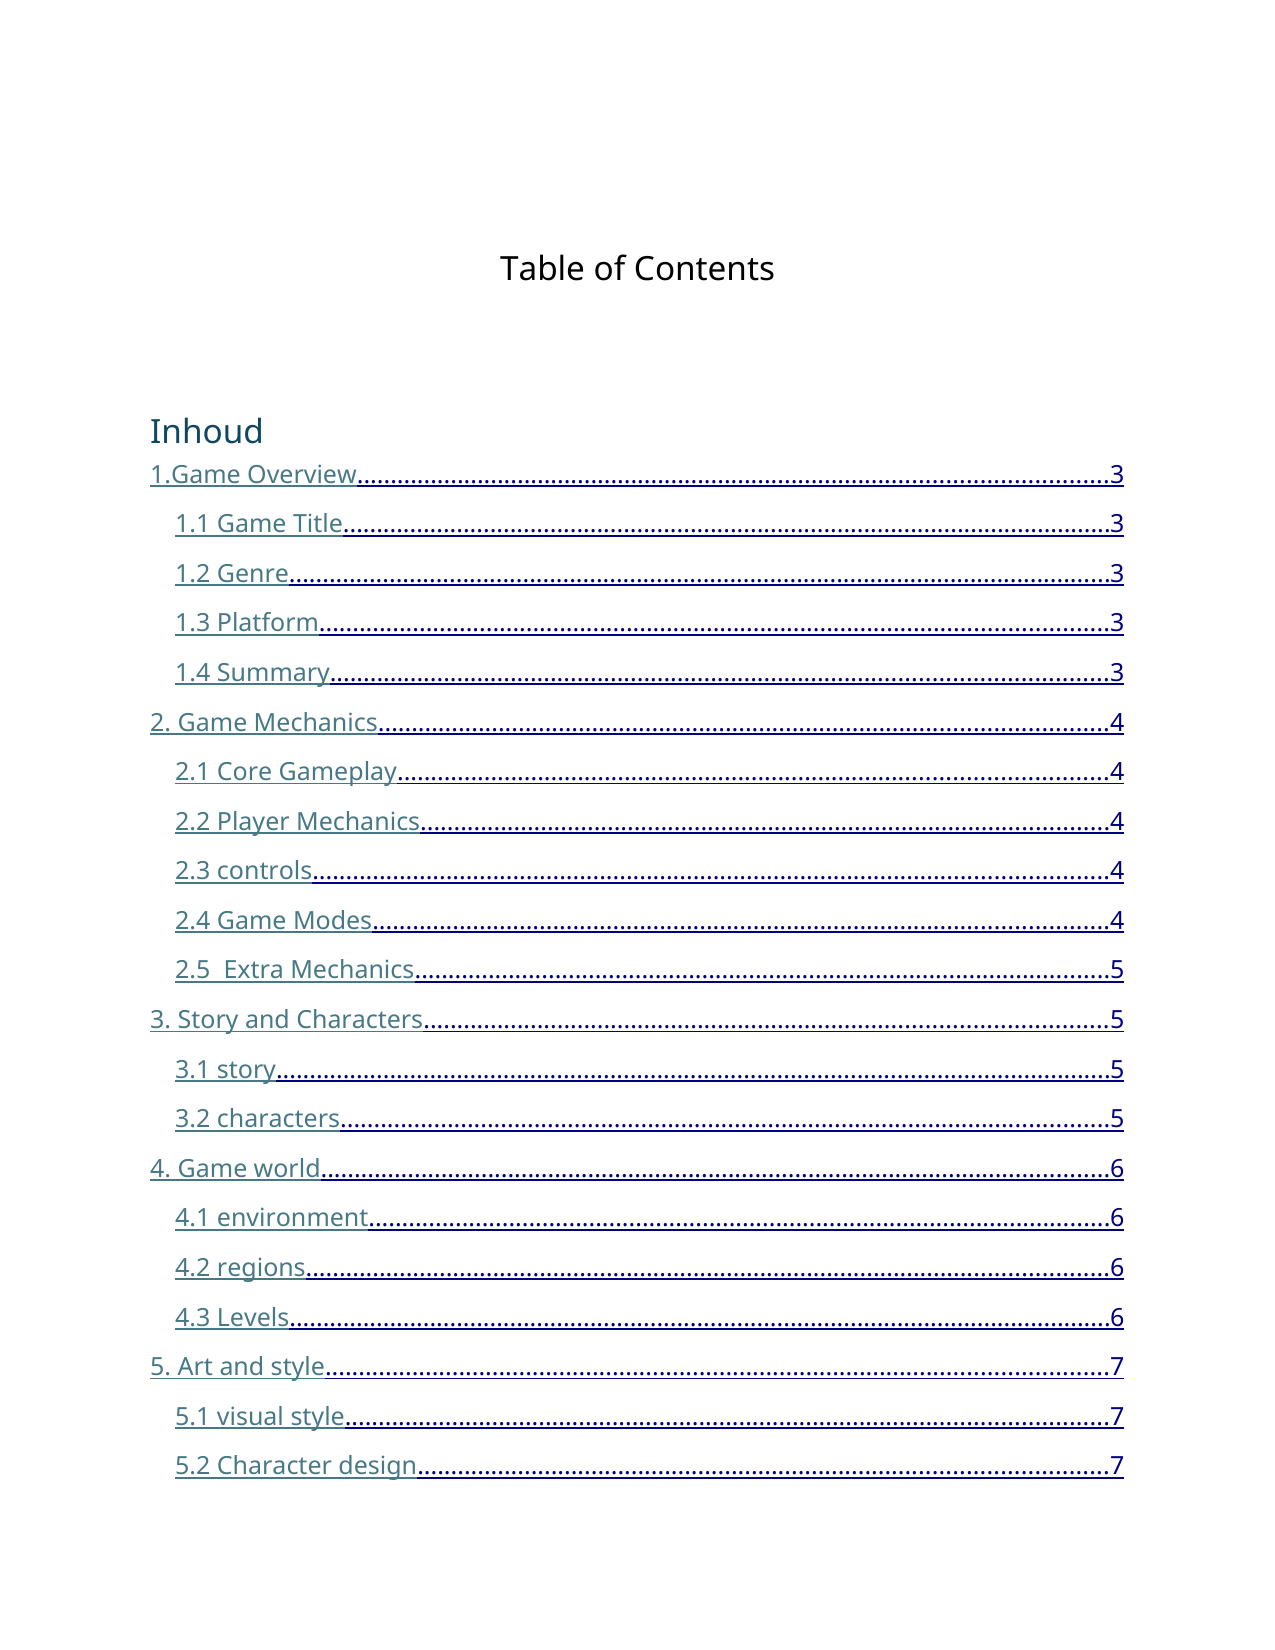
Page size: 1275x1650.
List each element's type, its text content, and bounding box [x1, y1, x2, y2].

text 4.2 regions 6 [175, 1249, 1125, 1284]
text 1.4 Summary 3 [175, 654, 1125, 689]
text 1.Game Overview 3 [150, 456, 1125, 490]
text 2.1 Core Gameplay 4 [175, 754, 1125, 788]
text Table of Contents [150, 245, 1125, 290]
text 4. Game world 6 [150, 1150, 1125, 1184]
text 2.3 controls 4 [175, 853, 1125, 887]
text 3. Story and Characters 5 [150, 1002, 1125, 1036]
text 3.1 story 5 [175, 1051, 1125, 1085]
text 5.1 visual style 7 [175, 1398, 1125, 1432]
text 3.2 characters 5 [175, 1101, 1125, 1135]
text 2. Game Mechanics 4 [150, 704, 1125, 738]
text 4.3 Levels 6 [175, 1299, 1125, 1333]
text 1.2 Genre 3 [175, 555, 1125, 589]
text 5. Art and style 7 [150, 1349, 1125, 1383]
text 1.3 Platform 3 [175, 605, 1125, 639]
text 4.1 environment 6 [175, 1200, 1125, 1234]
text 1.1 Game Title 3 [175, 506, 1125, 540]
text 2.2 Player Mechanics 4 [175, 803, 1125, 837]
text 5.2 Character design 7 [175, 1448, 1125, 1482]
text 2.5 Extra Mechanics 5 [175, 952, 1125, 986]
text 2.4 Game Modes 4 [175, 902, 1125, 937]
text [150, 150, 1125, 223]
text Inhoud [150, 408, 1125, 453]
